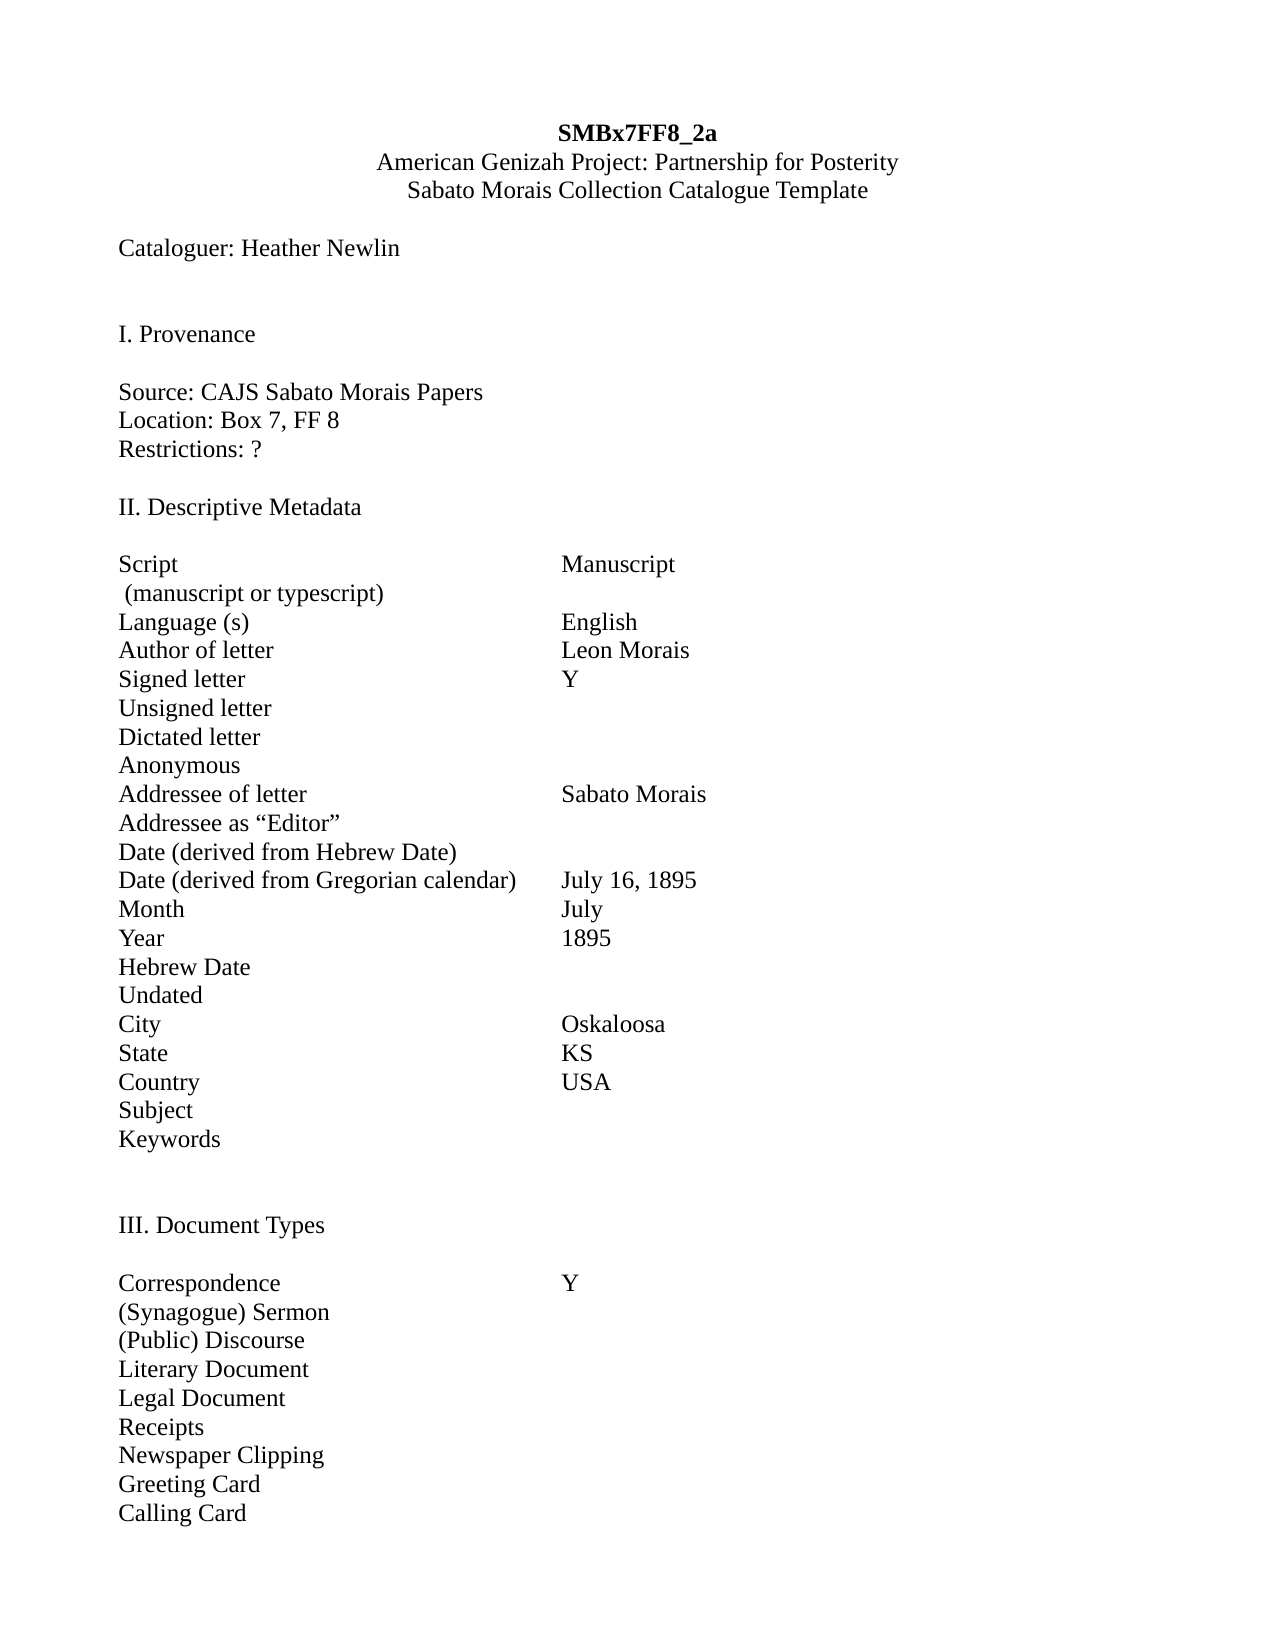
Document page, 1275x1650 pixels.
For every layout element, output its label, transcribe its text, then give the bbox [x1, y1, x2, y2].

text I. Provenance [118, 319, 1157, 348]
text Restrictions: ? [118, 434, 1157, 463]
text Dictated letter [118, 722, 1157, 751]
text Script Manuscript [118, 549, 1157, 578]
text Literary Document [118, 1354, 1157, 1383]
text Subject [118, 1096, 1157, 1124]
text Sabato Morais Collection Catalogue Template [118, 176, 1157, 204]
text Receipts [118, 1412, 1157, 1441]
text Country USA [118, 1067, 1157, 1096]
text City Oskaloosa [118, 1009, 1157, 1038]
text Addressee as “Editor” [118, 808, 1157, 837]
text Greeting Card [118, 1469, 1157, 1498]
text State KS [118, 1038, 1157, 1067]
text Location: Box 7, FF 8 [118, 406, 1157, 434]
text Newspaper Clipping [118, 1441, 1157, 1469]
text Source: CAJS Sabato Morais Papers [118, 377, 1157, 406]
text Undated [118, 981, 1157, 1009]
text SMBx7FF8_2a [118, 118, 1157, 147]
text II. Descriptive Metadata [118, 492, 1157, 521]
text (Synagogue) Sermon [118, 1297, 1157, 1326]
text Anonymous [118, 751, 1157, 779]
text Date (derived from Hebrew Date) [118, 837, 1157, 866]
text Legal Document [118, 1383, 1157, 1412]
text Language (s) English [118, 607, 1157, 636]
text Author of letter Leon Morais [118, 636, 1157, 664]
text (manuscript or typescript) [118, 578, 1157, 607]
text III. Document Types [118, 1211, 1157, 1239]
text (Public) Discourse [118, 1326, 1157, 1354]
text Keywords [118, 1124, 1157, 1153]
text Year 1895 [118, 923, 1157, 952]
text American Genizah Project: Partnership for Posterity [118, 147, 1157, 176]
text Date (derived from Gregorian calendar) July 16, 1895 [118, 866, 1157, 894]
text Addressee of letter Sabato Morais [118, 779, 1157, 808]
text Hebrew Date [118, 952, 1157, 981]
text Unsigned letter [118, 693, 1157, 722]
text Calling Card [118, 1498, 1157, 1527]
text Signed letter Y [118, 664, 1157, 693]
text Correspondence Y [118, 1268, 1157, 1297]
text Month July [118, 894, 1157, 923]
text Cataloguer: Heather Newlin [118, 233, 1157, 262]
